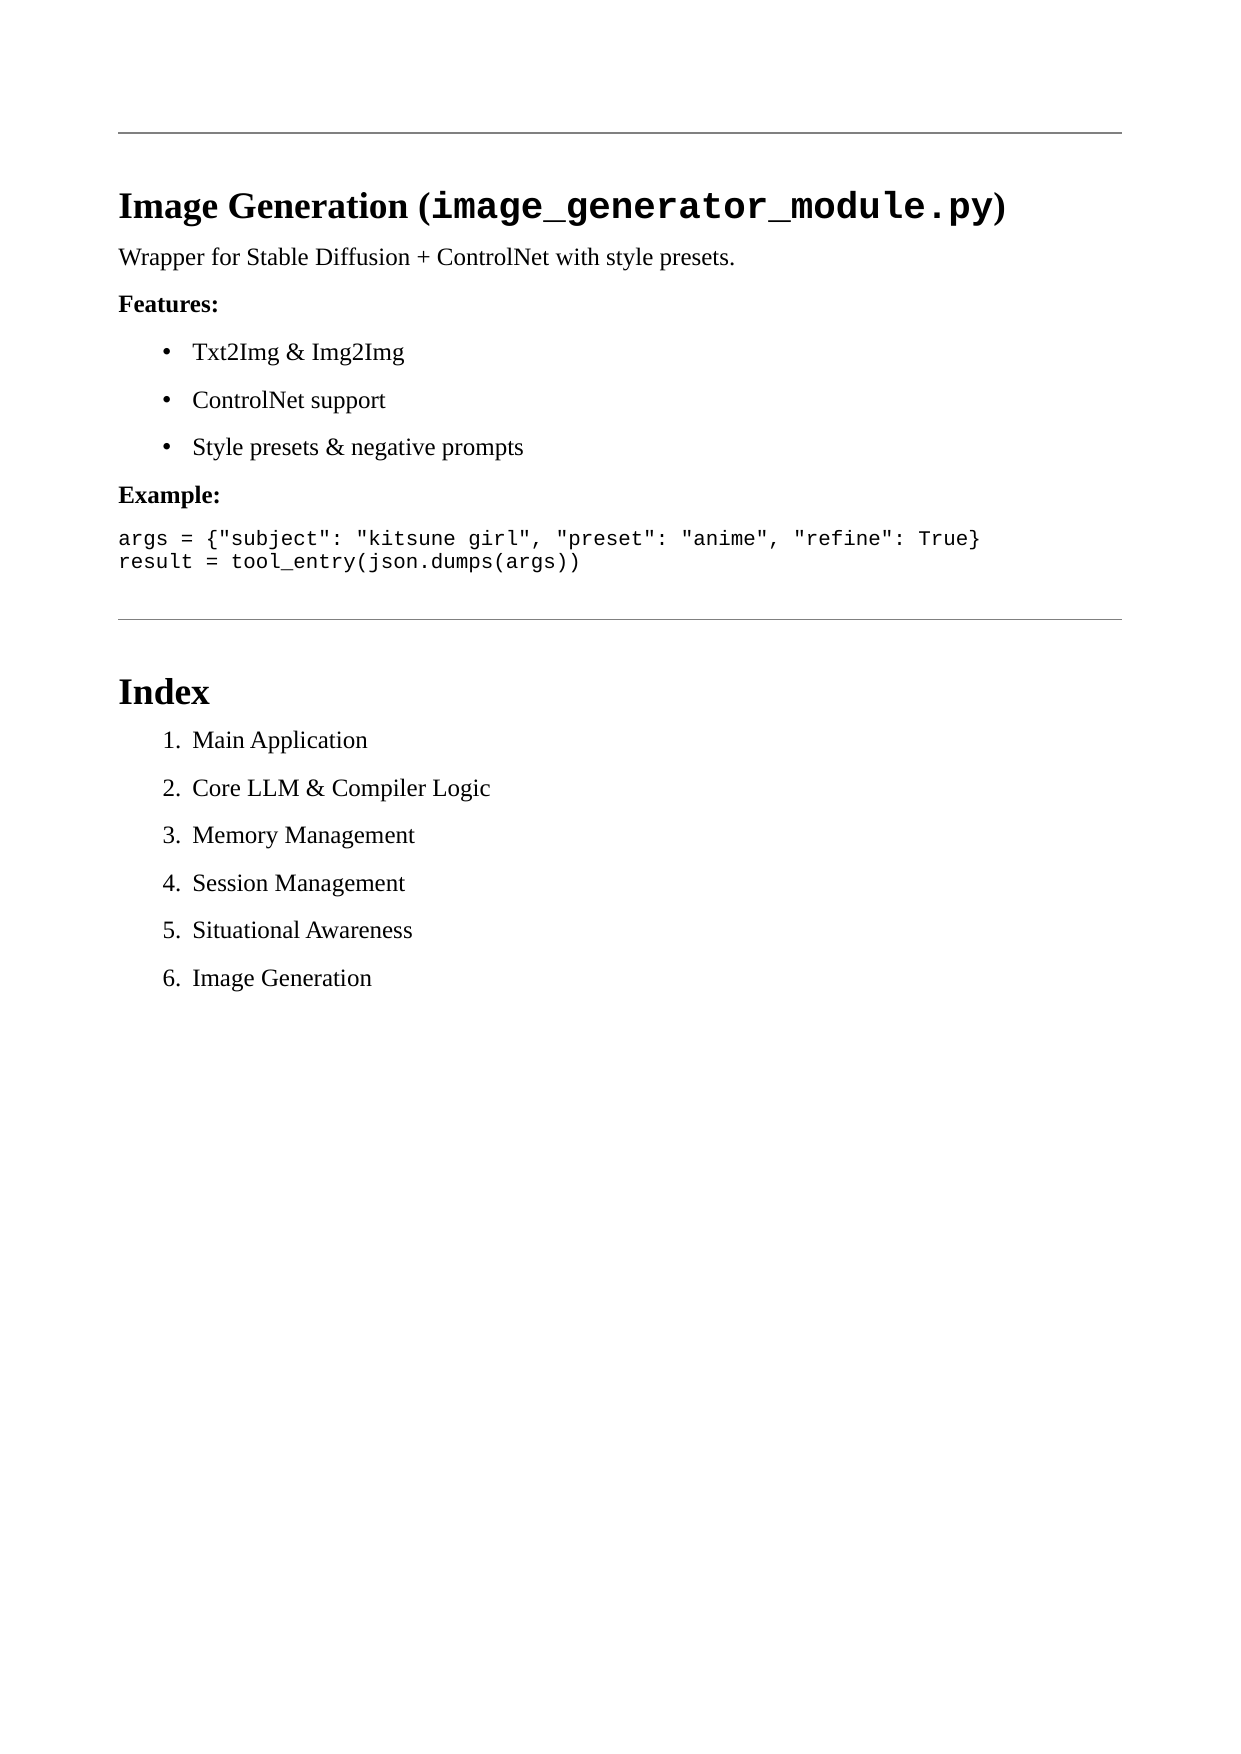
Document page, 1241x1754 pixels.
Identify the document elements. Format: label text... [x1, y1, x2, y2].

text Wrapper for Stable Diffusion + ControlNet with style presets. [118, 242, 1122, 271]
list Main Application [162, 725, 1122, 754]
list Memory Management [162, 820, 1122, 849]
text Example: [118, 480, 1122, 509]
list Image Generation [162, 963, 1122, 992]
subtitle Image Generation (image_generator_module.py) [118, 183, 1122, 229]
text Features: [118, 289, 1122, 318]
text result = tool_entry(json.dumps(args)) [118, 551, 1122, 575]
text args = {"subject": "kitsune girl", "preset": "anime", "refine": True} [118, 528, 1122, 551]
list Core LLM & Compiler Logic [162, 773, 1122, 801]
list Txt2Img & Img2Img [162, 337, 1122, 366]
list Situational Awareness [162, 916, 1122, 944]
list ControlNet support [162, 385, 1122, 413]
list Session Management [162, 868, 1122, 897]
subtitle Index [118, 669, 1122, 713]
list Style presets & negative prompts [162, 432, 1122, 461]
